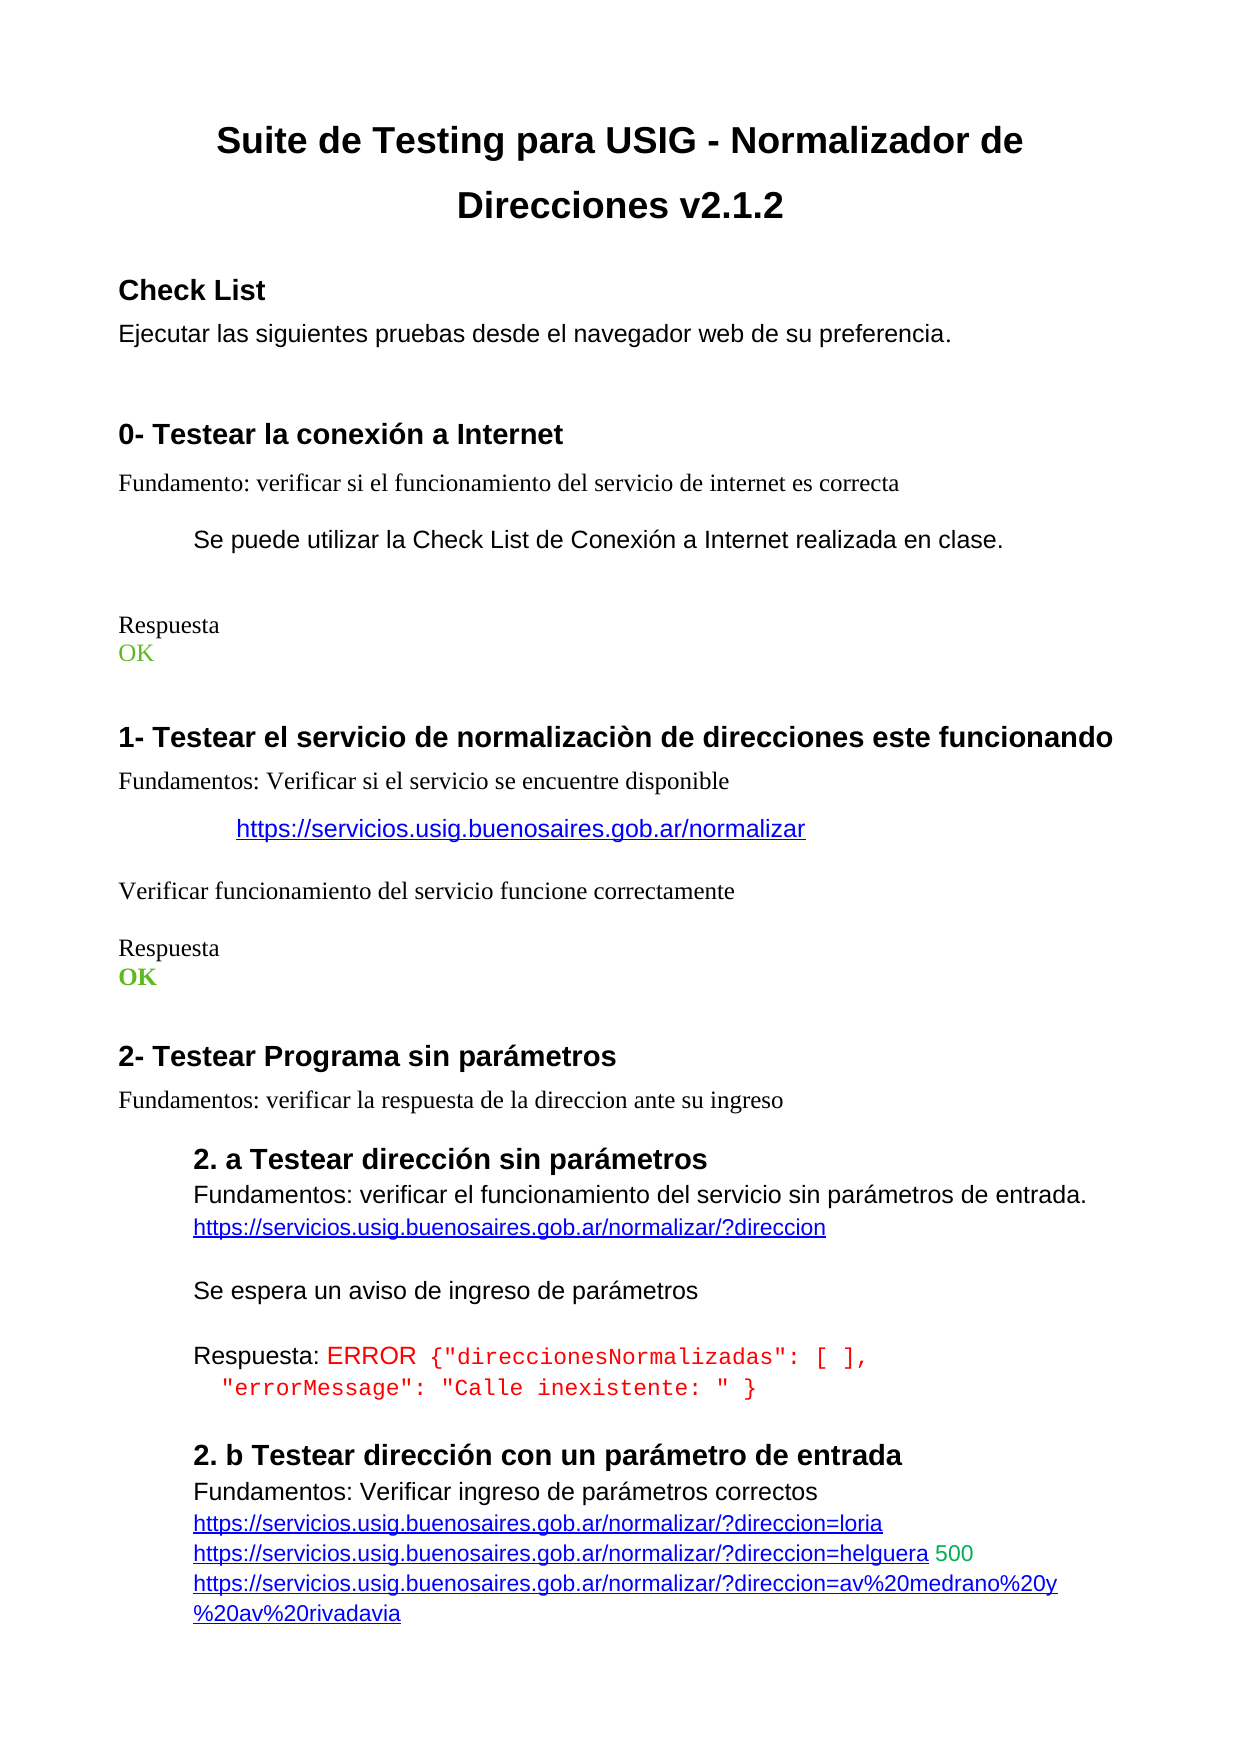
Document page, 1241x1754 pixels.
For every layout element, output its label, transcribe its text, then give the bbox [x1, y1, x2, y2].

text Fundamentos: Verificar si el servicio se encuentre disponible [118, 766, 1122, 795]
text Respuesta [118, 610, 1122, 638]
text OK [118, 638, 1122, 667]
text 2. a Testear dirección sin parámetros [118, 1142, 1122, 1176]
text https://servicios.usig.buenosaires.gob.ar/normalizar/?direccion=av%20medrano%20y%20av%20rivadavia [193, 1570, 1122, 1626]
text https://servicios.usig.buenosaires.gob.ar/normalizar/?direccion [193, 1213, 1122, 1240]
text Verificar funcionamiento del servicio funcione correctamente [118, 876, 1122, 905]
text https://servicios.usig.buenosaires.gob.ar/normalizar/?direccion=helguera 500 [193, 1540, 1122, 1566]
text Se puede utilizar la Check List de Conexión a Internet realizada en clase. [193, 525, 1122, 554]
text Suite de Testing para USIG - Normalizador de Direcciones v2.1.2 [118, 118, 1122, 226]
text Se espera un aviso de ingreso de parámetros [118, 1276, 1122, 1305]
text 0- Testear la conexión a Internet [118, 417, 1122, 451]
text Check List [118, 272, 1122, 306]
text Fundamento: verificar si el funcionamiento del servicio de internet es correcta [118, 468, 1122, 497]
text 2- Testear Programa sin parámetros [118, 1039, 1122, 1073]
text "errorMessage": "Calle inexistente: " } [118, 1376, 1122, 1402]
text Respuesta [118, 933, 1122, 962]
text Fundamentos: Verificar ingreso de parámetros correctos [118, 1476, 1122, 1505]
text 2. b Testear dirección con un parámetro de entrada [118, 1438, 1122, 1471]
text Fundamentos: verificar el funcionamiento del servicio sin parámetros de entrada. [193, 1181, 1122, 1209]
text Fundamentos: verificar la respuesta de la direccion ante su ingreso [118, 1085, 1122, 1114]
text OK [118, 962, 1122, 990]
text Respuesta: ERROR {"direccionesNormalizadas": [ ], [118, 1341, 1122, 1371]
text Ejecutar las siguientes pruebas desde el navegador web de su preferencia. [118, 318, 1122, 347]
text 1- Testear el servicio de normalizaciòn de direcciones este funcionando [118, 720, 1122, 754]
text https://servicios.usig.buenosaires.gob.ar/normalizar [118, 814, 1122, 844]
text https://servicios.usig.buenosaires.gob.ar/normalizar/?direccion=loria [193, 1509, 1122, 1536]
